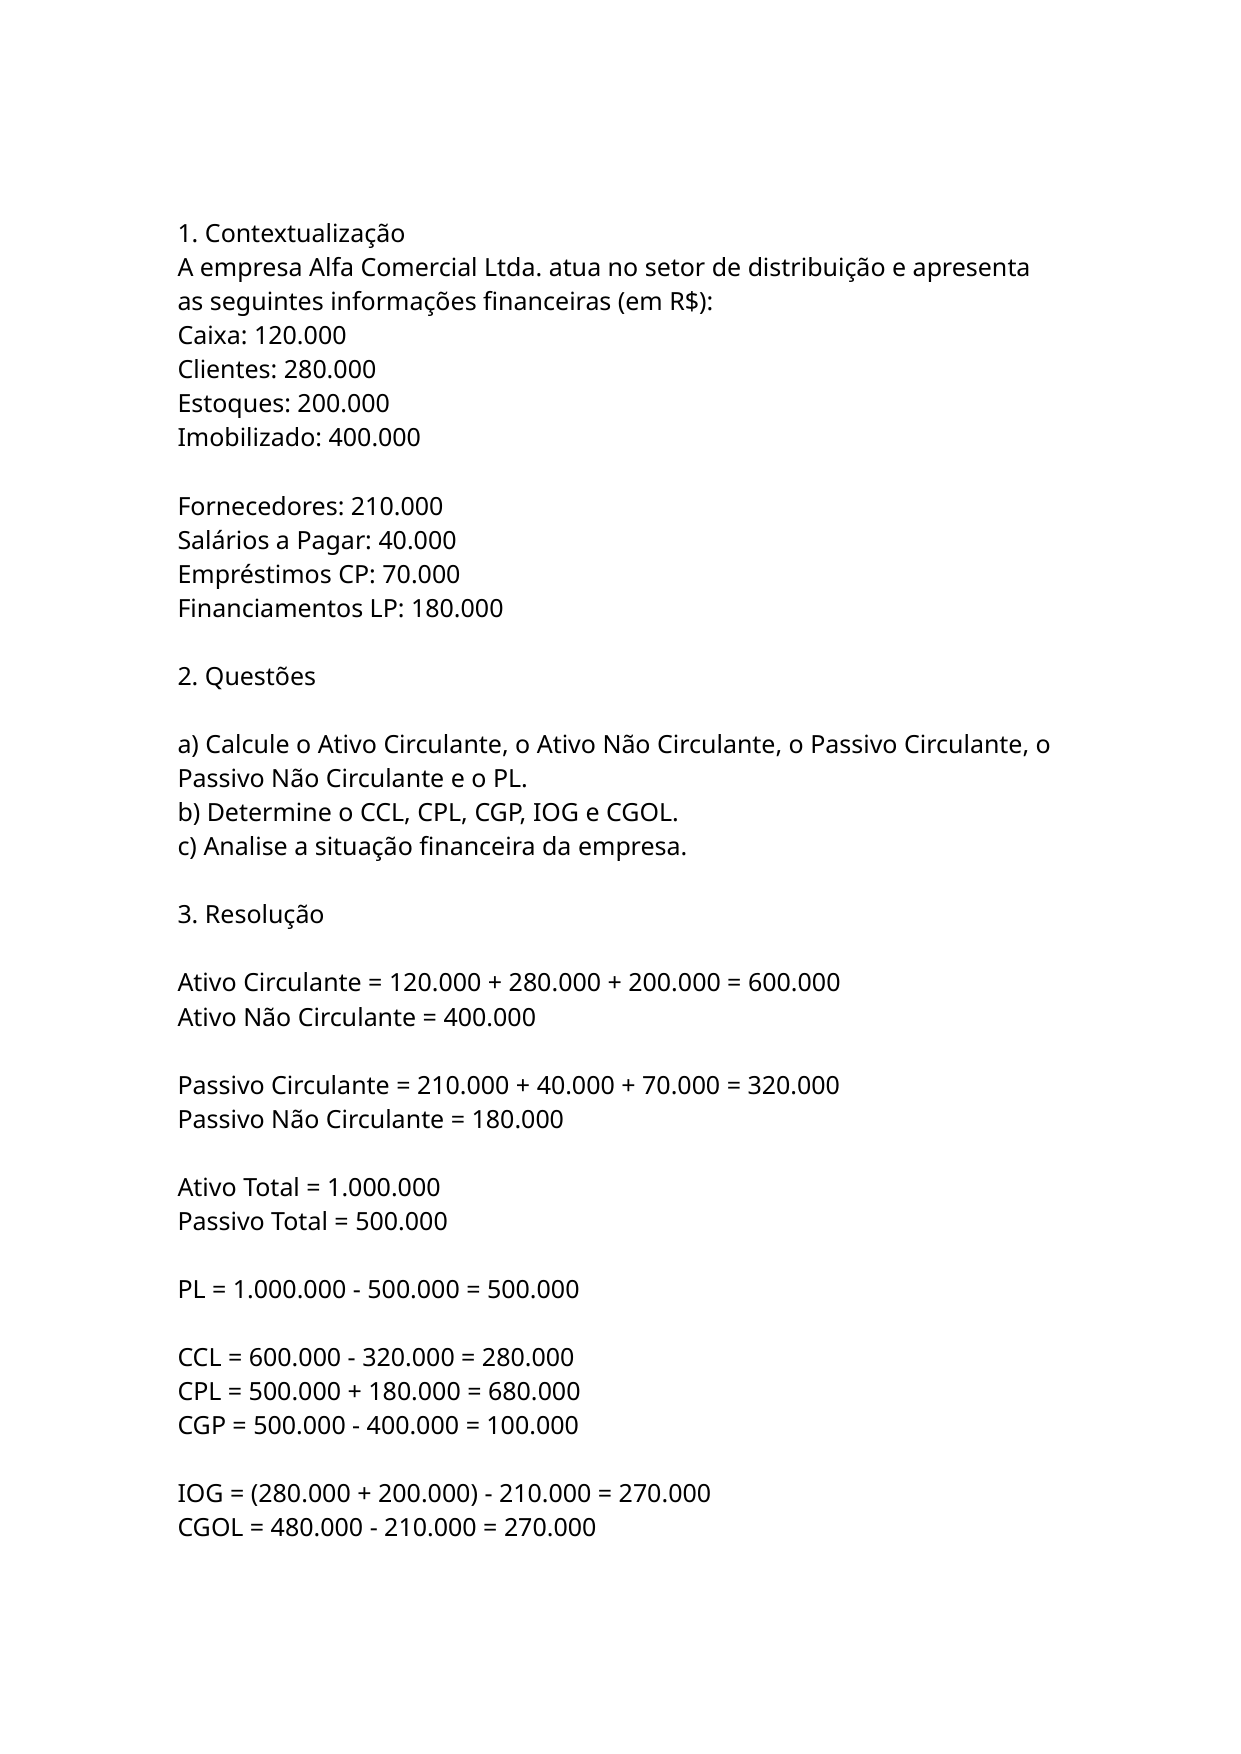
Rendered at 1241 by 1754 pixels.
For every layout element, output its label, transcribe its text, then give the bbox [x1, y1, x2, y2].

text PL = 1.000.000 - 500.000 = 500.000 [177, 1272, 1063, 1306]
text Imobilizado: 400.000 [177, 420, 1063, 454]
text Ativo Circulante = 120.000 + 280.000 + 200.000 = 600.000 [177, 965, 1063, 999]
text c) Analise a situação financeira da empresa. [177, 829, 1063, 863]
text Passivo Total = 500.000 [177, 1203, 1063, 1238]
text Estoques: 200.000 [177, 386, 1063, 420]
text Ativo Não Circulante = 400.000 [177, 999, 1063, 1033]
text Caixa: 120.000 [177, 318, 1063, 352]
text 2. Questões [177, 658, 1063, 693]
text Fornecedores: 210.000 [177, 488, 1063, 522]
text a) Calcule o Ativo Circulante, o Ativo Não Circulante, o Passivo Circulante, o Passivo Não Circulante e o PL. [177, 727, 1063, 795]
text A empresa Alfa Comercial Ltda. atua no setor de distribuição e apresenta as seguintes informações financeiras (em R$): [177, 250, 1063, 318]
text 3. Resolução [177, 897, 1063, 931]
text Clientes: 280.000 [177, 352, 1063, 386]
text Ativo Total = 1.000.000 [177, 1169, 1063, 1203]
text Passivo Circulante = 210.000 + 40.000 + 70.000 = 320.000 [177, 1067, 1063, 1101]
text Passivo Não Circulante = 180.000 [177, 1101, 1063, 1135]
text 1. Contextualização [177, 216, 1063, 250]
text CPL = 500.000 + 180.000 = 680.000 [177, 1374, 1063, 1408]
text IOG = (280.000 + 200.000) - 210.000 = 270.000 [177, 1476, 1063, 1510]
text Financiamentos LP: 180.000 [177, 590, 1063, 624]
text Salários a Pagar: 40.000 [177, 522, 1063, 556]
text CGP = 500.000 - 400.000 = 100.000 [177, 1408, 1063, 1442]
text b) Determine o CCL, CPL, CGP, IOG e CGOL. [177, 795, 1063, 829]
text Empréstimos CP: 70.000 [177, 556, 1063, 590]
text CCL = 600.000 - 320.000 = 280.000 [177, 1340, 1063, 1374]
text CGOL = 480.000 - 210.000 = 270.000 [177, 1510, 1063, 1544]
